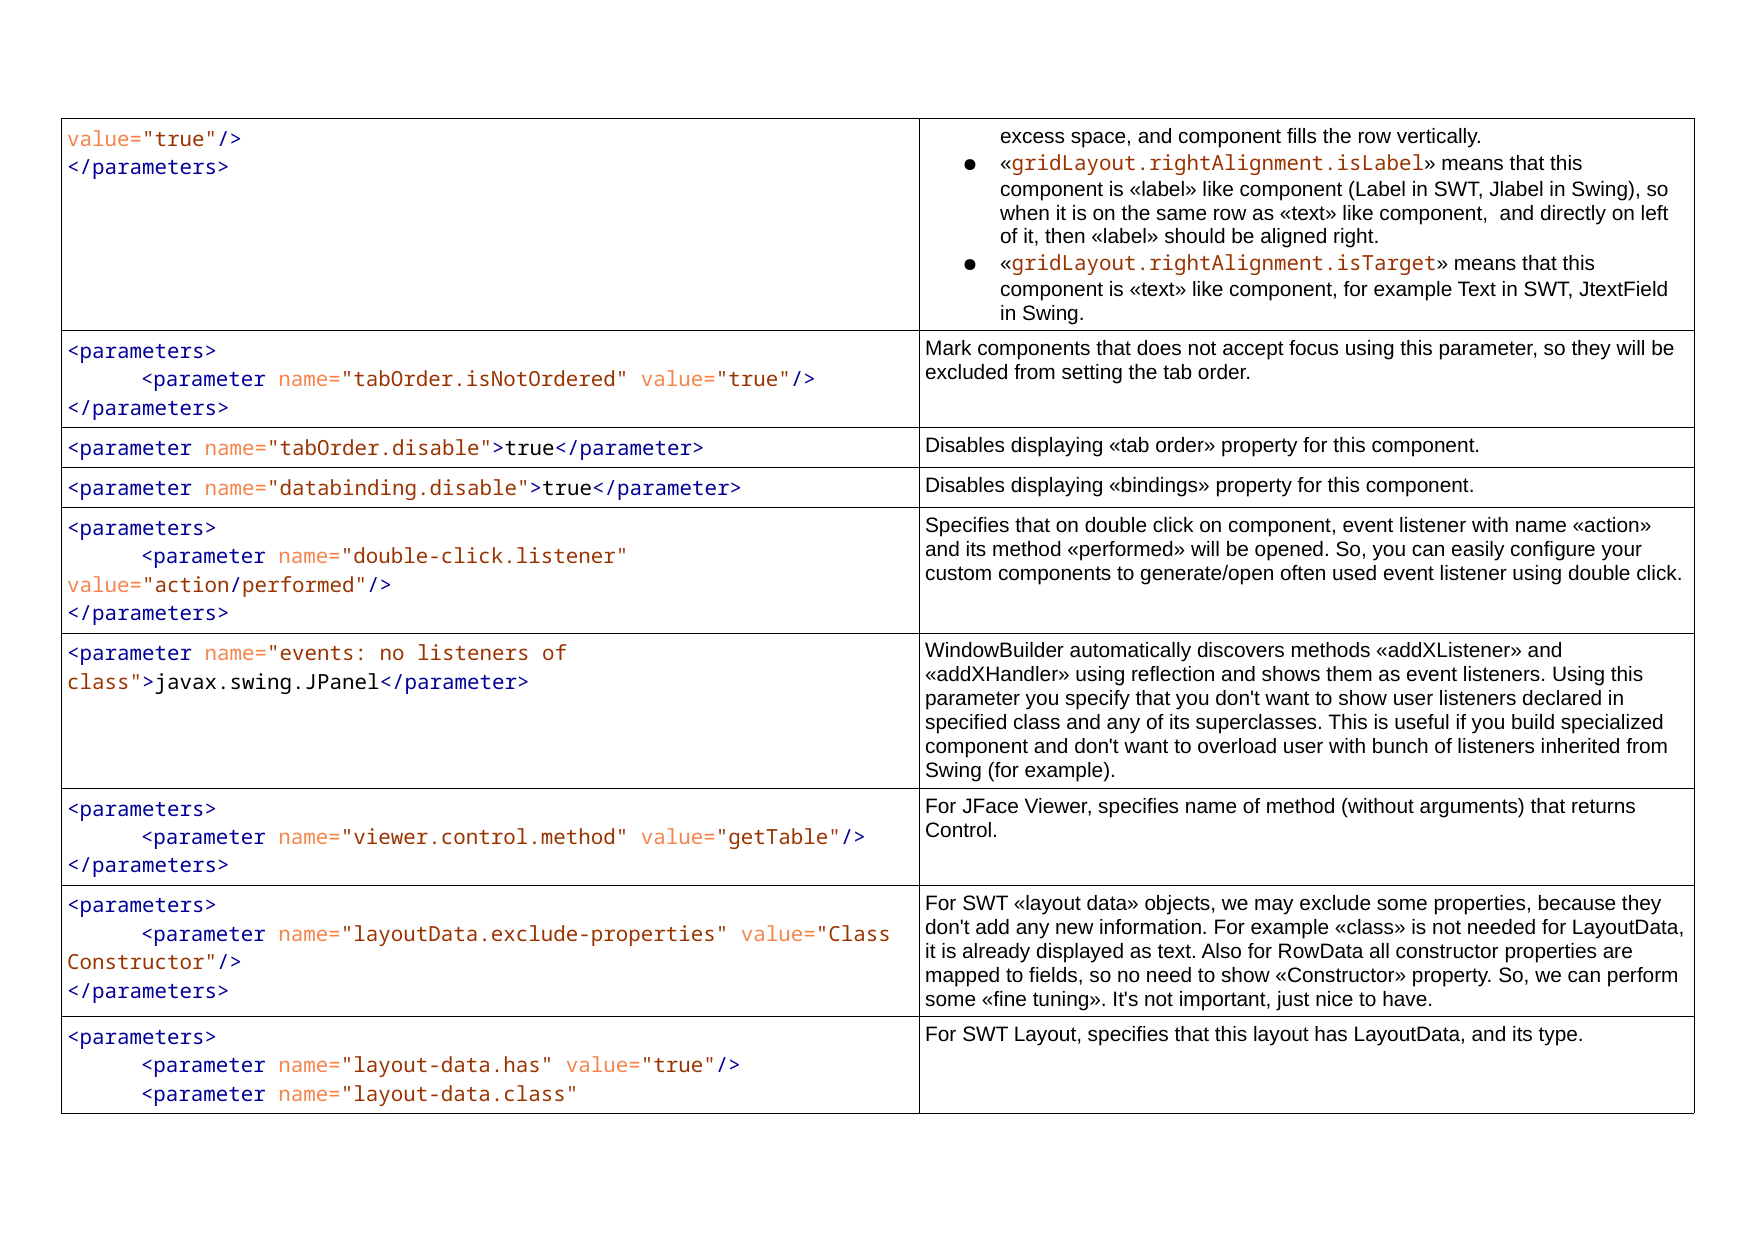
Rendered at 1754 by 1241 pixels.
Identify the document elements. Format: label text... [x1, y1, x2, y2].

table_cell <parameter name="tabOrder.disable">true</parameter> [62, 428, 919, 467]
table_cell For JFace Viewer, specifies name of method (without arguments) that returns Control. [920, 789, 1694, 885]
table_cell WindowBuilder automatically discovers methods «addXListener» and «addXHandler» using reflection and shows them as event listeners. Using this parameter you specify that you don't want to show user listeners declared in specified class and any of its superclasses. This is useful if you build specialized component and don't want to overload user with bunch of listeners inherited from Swing (for example). [920, 634, 1694, 788]
table_cell <parameters> <parameter name="layoutData.exclude-properties" value="Class Constructor"/> </parameters> [62, 886, 919, 1016]
table_cell Specifies that on double click on component, event listener with name «action» and its method «performed» will be opened. So, you can easily configure your custom components to generate/open often used event listener using double click. [920, 508, 1694, 632]
table_cell <parameters> <parameter name="double-click.listener" value="action/performed"/> </parameters> [62, 508, 919, 632]
table_cell Mark components that does not accept focus using this parameter, so they will be excluded from setting the tab order. [920, 331, 1694, 427]
table_cell In grid-based layouts (such as SWT GridLayout, Swing GridBagLayout and Jgoodies FormLayout), components may be automatically aligned when dropped into layout. «gridLayout.grabHorizontal» means that component's column will grab excess space, and component fills the column horizontally. «gridLayout.grabVertical» means that component's row will grab excess space, and component fills the row vertically. «gridLayout.rightAlignment.isLabel» means that this component is «label» like component (Label in SWT, Jlabel in Swing), so when it is on the same row as «text» like component, and directly on left of it, then «label» should be aligned right. «gridLayout.rightAlignment.isTarget» means that this component is «text» like component, for example Text in SWT, JtextField in Swing. [920, 119, 1694, 330]
table_cell Disables displaying «tab order» property for this component. [920, 428, 1694, 467]
table_cell <parameters> <parameter name="tabOrder.isNotOrdered" value="true"/> </parameters> [62, 331, 919, 427]
table_cell For SWT «layout data» objects, we may exclude some properties, because they don't add any new information. For example «class» is not needed for LayoutData, it is already displayed as text. Also for RowData all constructor properties are mapped to fields, so no need to show «Constructor» property. So, we can perform some «fine tuning». It's not important, just nice to have. [920, 886, 1694, 1016]
table_cell <parameters> <parameter name="layout-data.has" value="true"/> <parameter name="layout-data.class" [62, 1017, 919, 1113]
table_cell For SWT Layout, specifies that this layout has LayoutData, and its type. [920, 1017, 1694, 1113]
table_cell Disables displaying «bindings» property for this component. [920, 468, 1694, 507]
table_cell <parameter name="databinding.disable">true</parameter> [62, 468, 919, 507]
table_cell <parameters> <parameter name="viewer.control.method" value="getTable"/> </parameters> [62, 789, 919, 885]
table_cell <parameter name="events: no listeners of class">javax.swing.JPanel</parameter> [62, 634, 919, 788]
table_cell value="true"/> </parameters> [62, 119, 919, 330]
